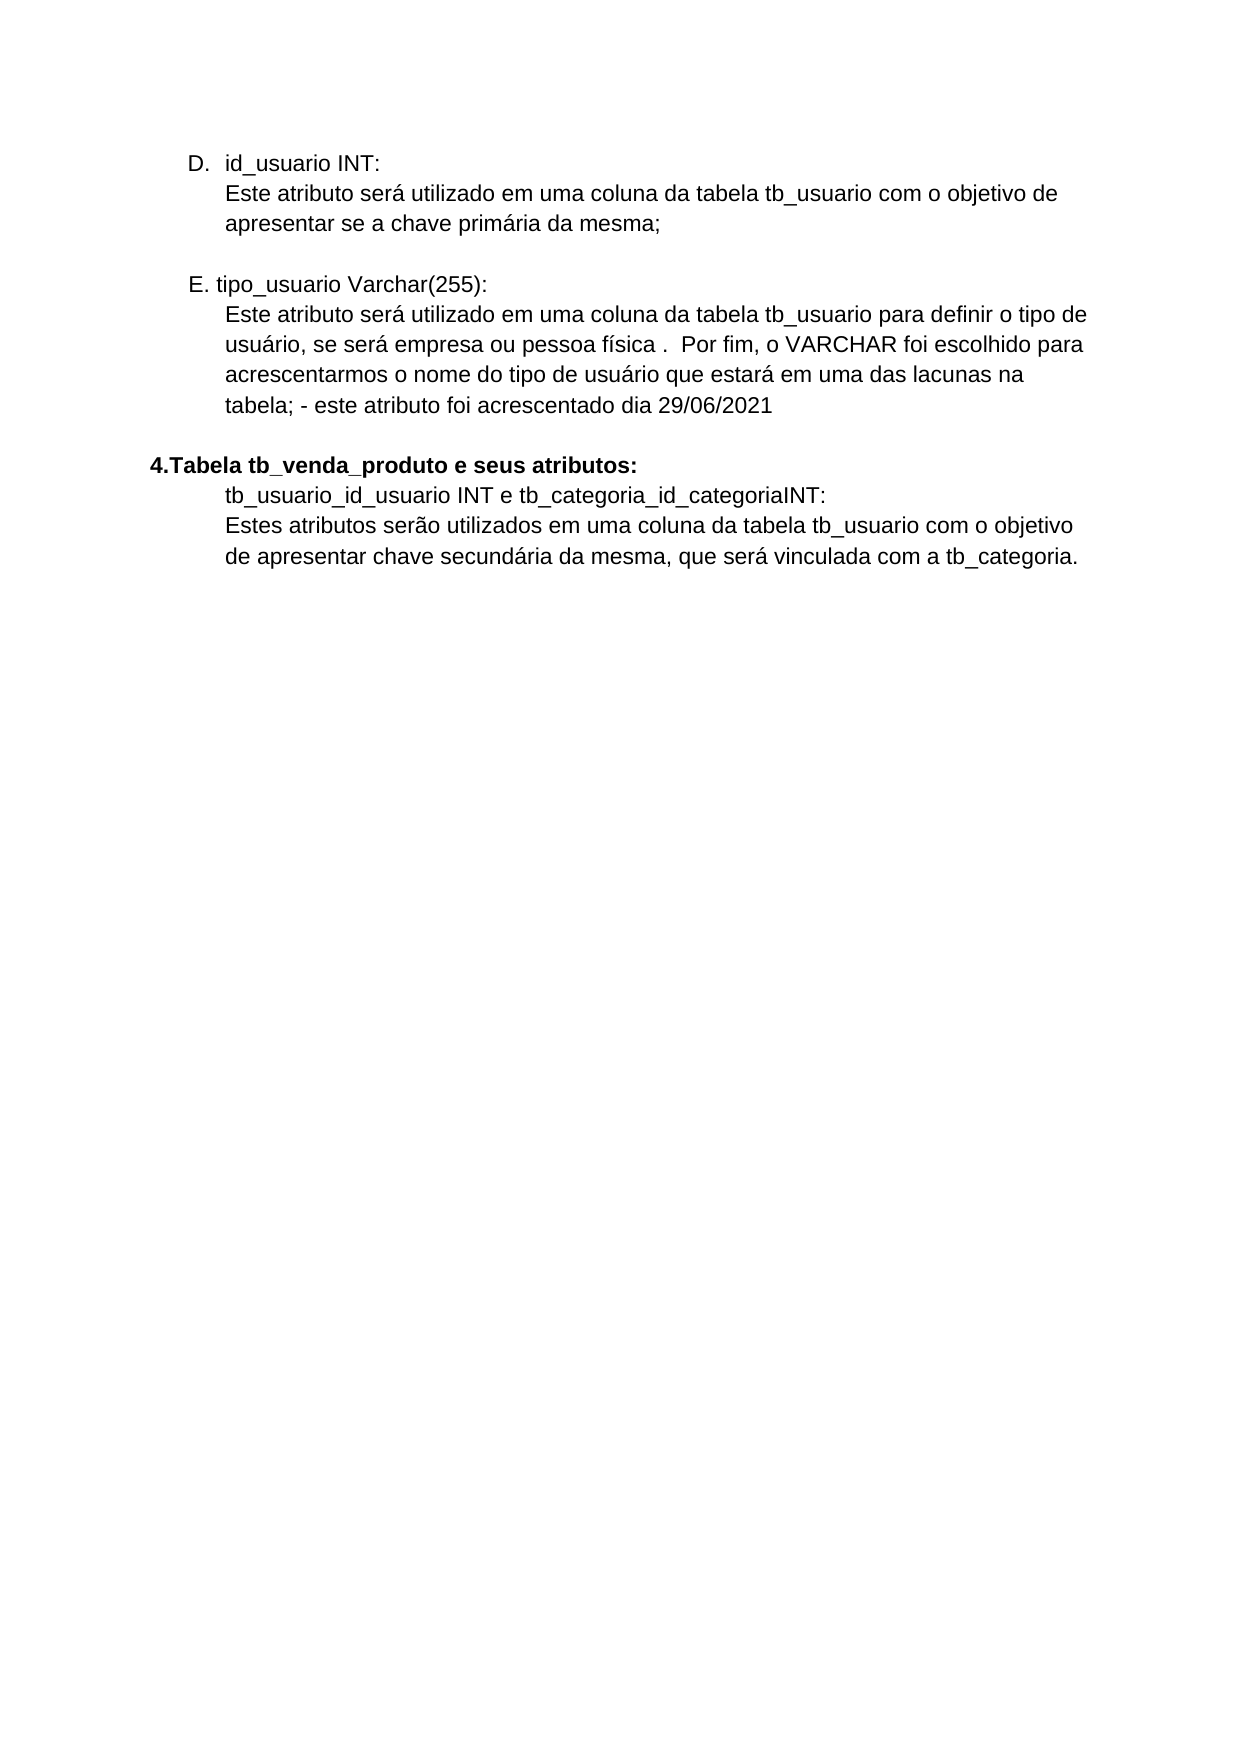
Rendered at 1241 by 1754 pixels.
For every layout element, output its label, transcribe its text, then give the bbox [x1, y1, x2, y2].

text E. tipo_usuario Varchar(255): [150, 271, 1090, 297]
list id_usuario INT: [187, 150, 1090, 176]
text Estes atributos serão utilizados em uma coluna da tabela tb_usuario com o objetivo de apresentar chave secundária da mesma, que será vinculada com a tb_categoria. [225, 512, 1090, 569]
text 4.Tabela tb_venda_produto e seus atributos: [150, 452, 1090, 478]
text tb_usuario_id_usuario INT e tb_categoria_id_categoriaINT: [225, 482, 1090, 509]
text Este atributo será utilizado em uma coluna da tabela tb_usuario com o objetivo de apresentar se a chave primária da mesma; [225, 180, 1090, 237]
text Este atributo será utilizado em uma coluna da tabela tb_usuario para definir o tipo de usuário, se será empresa ou pessoa física . Por fim, o VARCHAR foi escolhido para acrescentarmos o nome do tipo de usuário que estará em uma das lacunas na tabela; - este atributo foi acrescentado dia 29/06/2021 [150, 301, 1090, 418]
